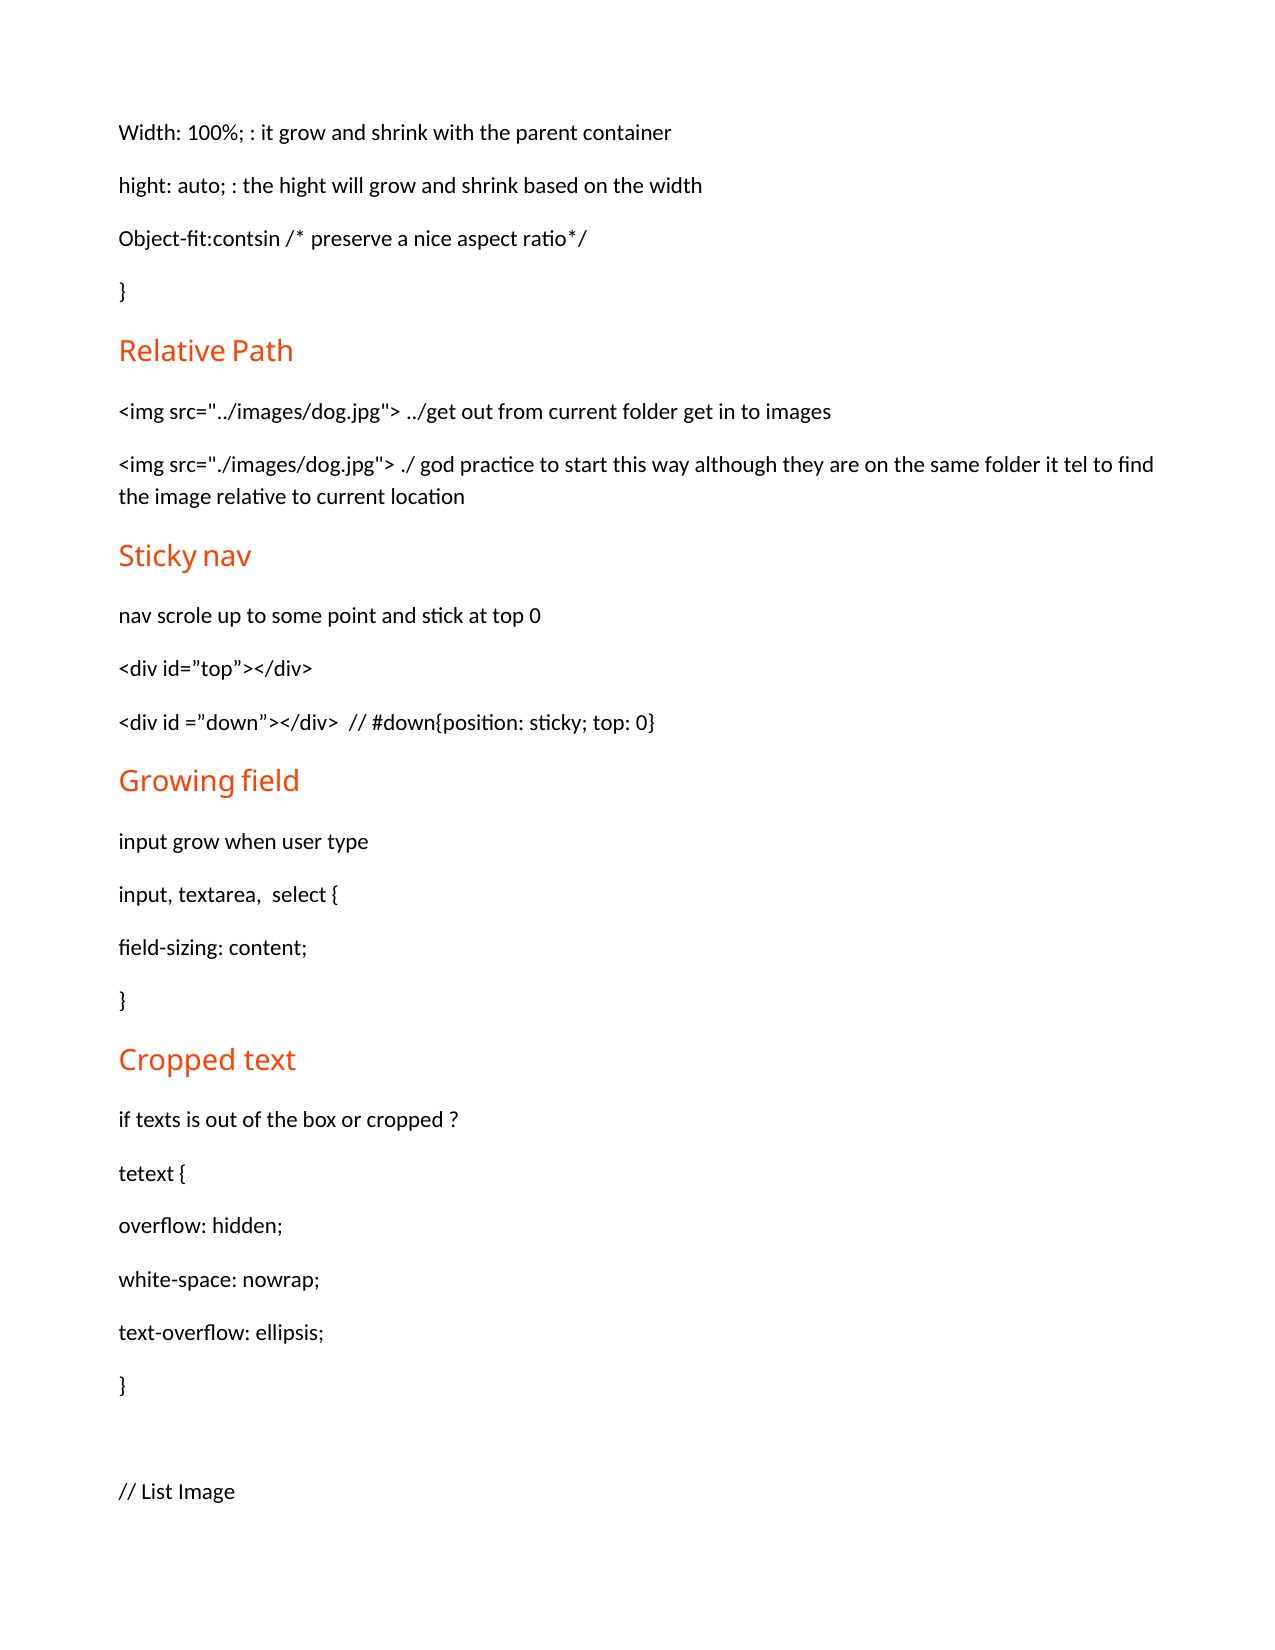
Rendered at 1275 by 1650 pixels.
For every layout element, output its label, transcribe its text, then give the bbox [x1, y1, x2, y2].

text input, textarea, select { [118, 880, 1157, 908]
text field-sizing: content; [118, 933, 1157, 961]
text Sticky nav [118, 535, 1157, 575]
text } [118, 986, 1157, 1014]
text overflow: hidden; [118, 1212, 1157, 1240]
text white-space: nowrap; [118, 1265, 1157, 1293]
text text-overflow: ellipsis; [118, 1318, 1157, 1346]
text <img src="./images/dog.jpg"> ./ god practice to start this way although they are on the same folder it tel to find the image relative to current location [118, 450, 1157, 510]
text } [118, 1371, 1157, 1399]
text Object-fit:contsin /* preserve a nice aspect ratio*/ [118, 224, 1157, 252]
text Width: 100%; : it grow and shrink with the parent container [118, 118, 1157, 146]
text <div id=”top”></div> [118, 654, 1157, 683]
text <img src="../images/dog.jpg"> ../get out from current folder get in to images [118, 397, 1157, 425]
text if texts is out of the box or cropped ? [118, 1106, 1157, 1134]
text <div id =”down”></div> // #down{position: sticky; top: 0} [118, 708, 1157, 736]
text // List Image [118, 1477, 1157, 1505]
text } [118, 277, 1157, 305]
text input grow when user type [118, 827, 1157, 855]
text Growing field [118, 761, 1157, 800]
text nav scrole up to some point and stick at top 0 [118, 602, 1157, 629]
text Relative Path [118, 330, 1157, 370]
text Cropped text [118, 1039, 1157, 1079]
text hight: auto; : the hight will grow and shrink based on the width [118, 171, 1157, 199]
text tetext { [118, 1159, 1157, 1187]
